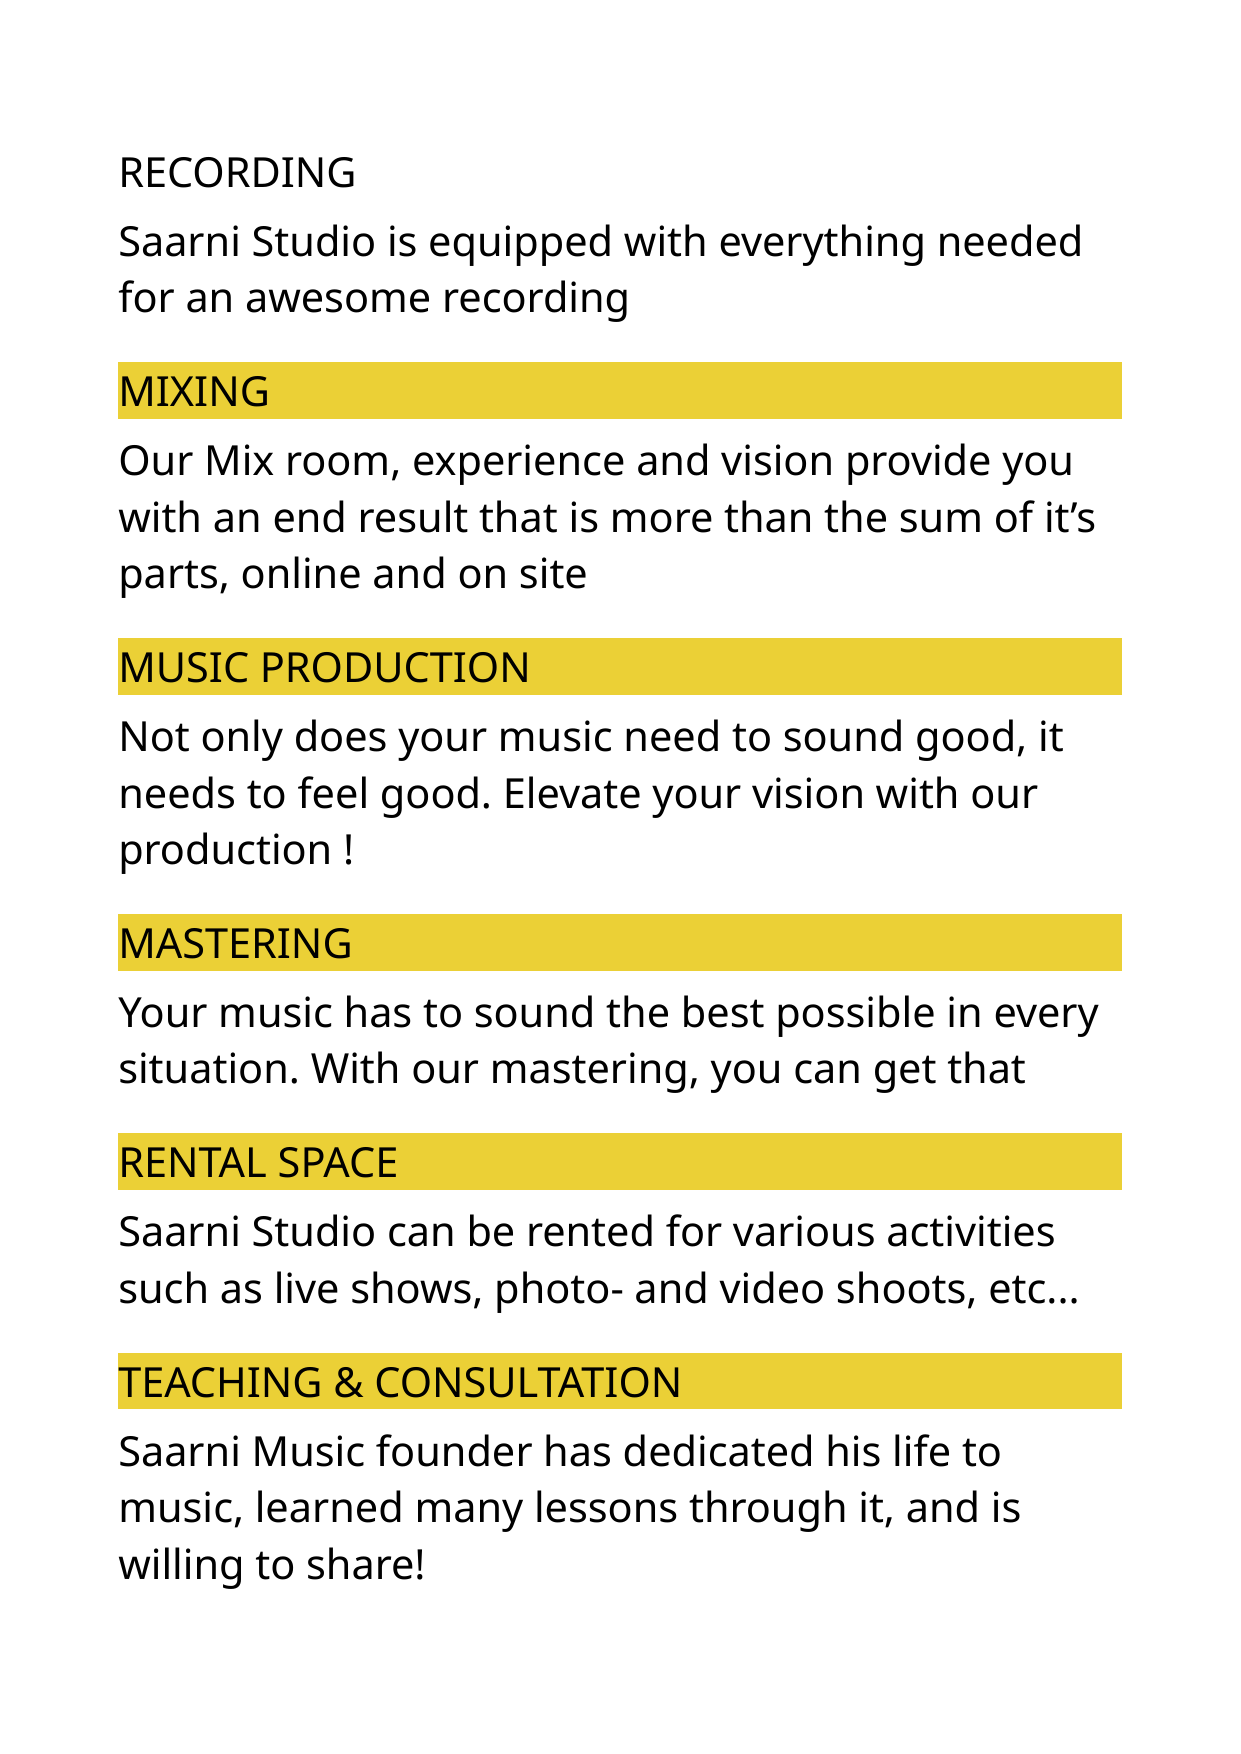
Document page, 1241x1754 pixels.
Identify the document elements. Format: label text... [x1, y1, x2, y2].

subtitle MIXING [118, 362, 1122, 419]
subtitle MASTERING [118, 914, 1122, 971]
text Saarni Studio can be rented for various activities such as live shows, photo- and video shoots, etc... [118, 1202, 1122, 1315]
text Our Mix room, experience and vision provide you with an end result that is more than the sum of it’s parts, online and on site [118, 431, 1122, 601]
subtitle RENTAL SPACE [118, 1133, 1122, 1190]
subtitle MUSIC PRODUCTION [118, 638, 1122, 695]
text Saarni Studio is equipped with everything needed for an awesome recording [118, 212, 1122, 325]
text Your music has to sound the best possible in every situation. With our mastering, you can get that [118, 983, 1122, 1096]
subtitle TEACHING & CONSULTATION [118, 1353, 1122, 1409]
text Not only does your music need to sound good, it needs to feel good. Elevate your vision with our production ! [118, 707, 1122, 877]
text Saarni Music founder has dedicated his life to music, learned many lessons through it, and is willing to share! [118, 1422, 1122, 1591]
subtitle RECORDING [118, 143, 1122, 199]
